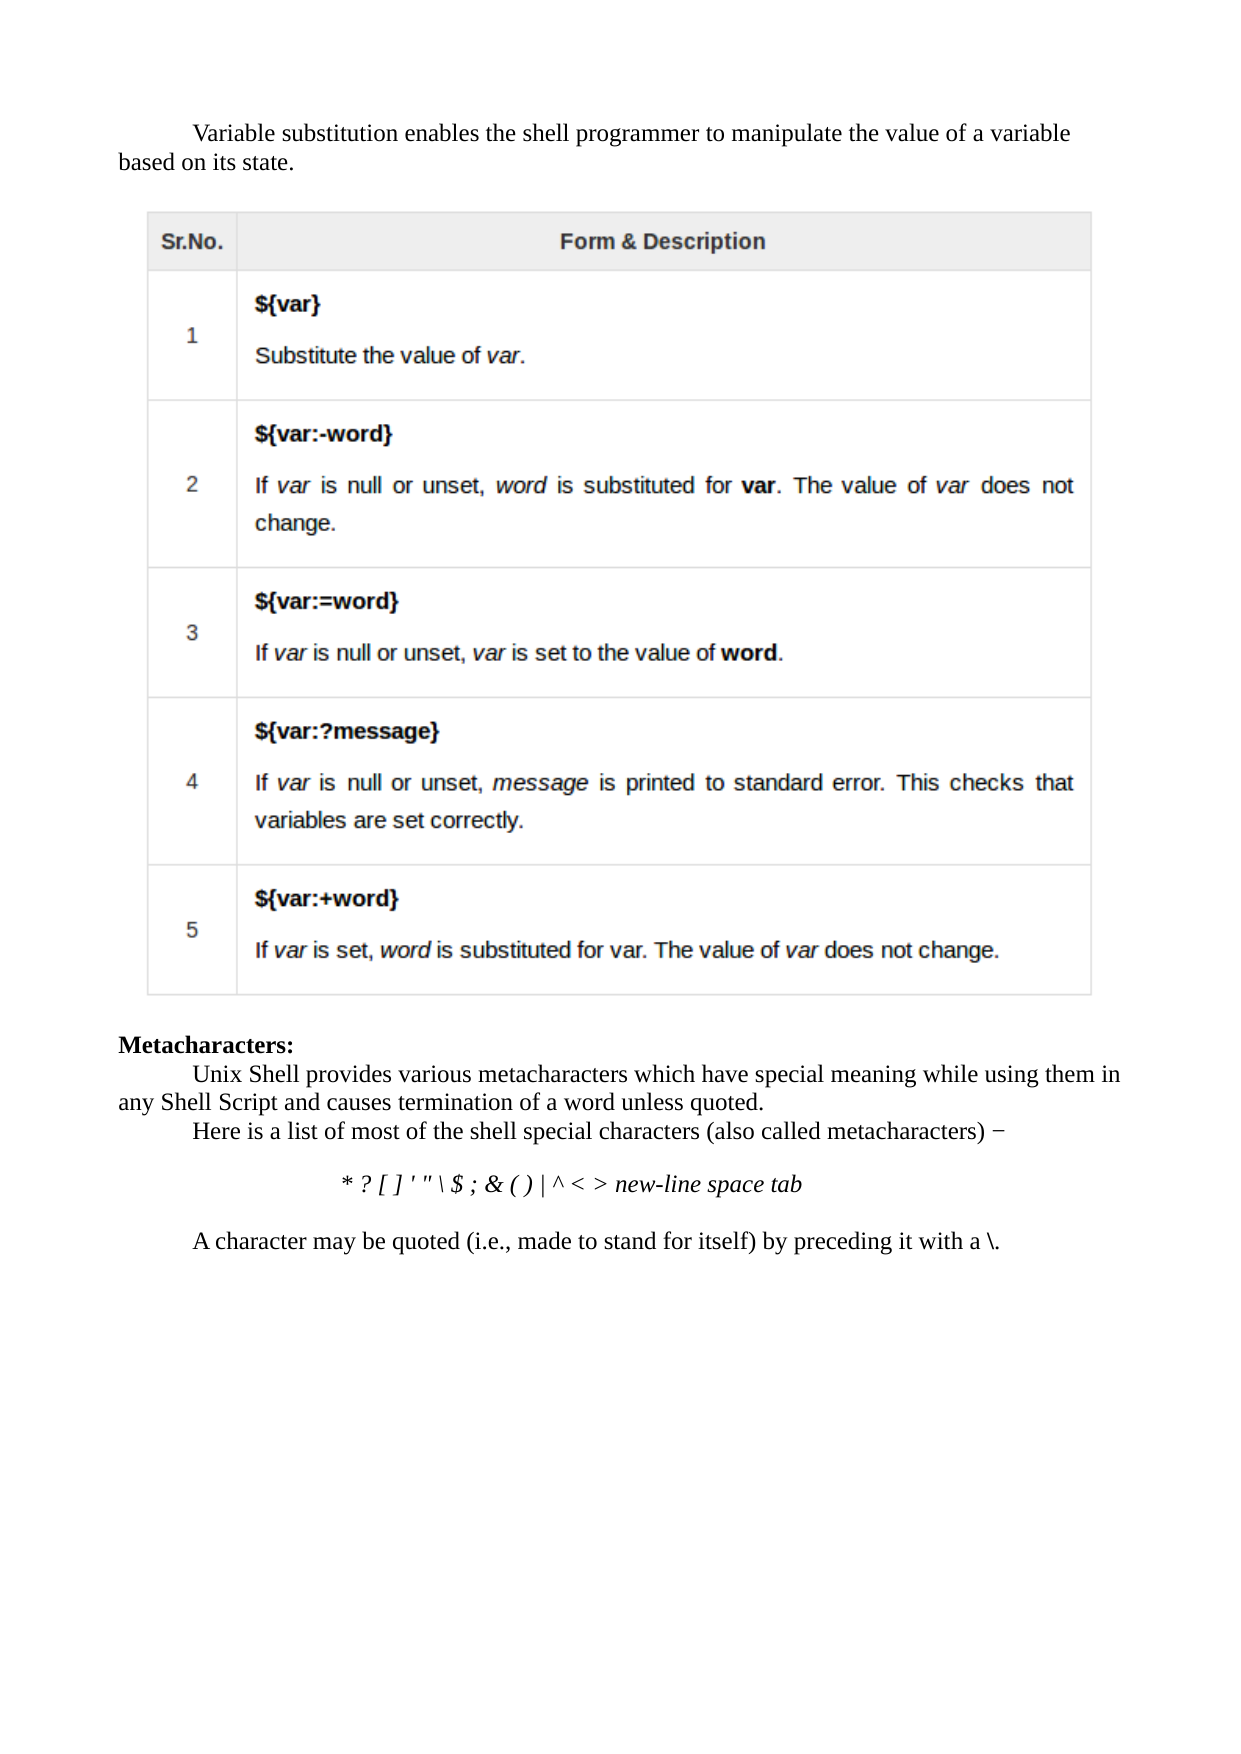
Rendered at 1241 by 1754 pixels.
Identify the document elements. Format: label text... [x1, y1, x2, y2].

text Variable substitution enables the shell programmer to manipulate the value of a variable based on its state. [118, 118, 1122, 176]
text * ? [ ] ' " \ $ ; & ( ) | ^ < > new-line space tab [118, 1169, 1122, 1197]
text Unix Shell provides various metacharacters which have special meaning while using them in any Shell Script and causes termination of a word unless quoted. [118, 1059, 1122, 1116]
text Metacharacters: [118, 1030, 1122, 1059]
picture [141, 204, 1099, 1002]
text Here is a list of most of the shell special characters (also called metacharacters) − [118, 1116, 1122, 1145]
text A character may be quoted (i.e., made to stand for itself) by preceding it with a \. [118, 1226, 1122, 1255]
